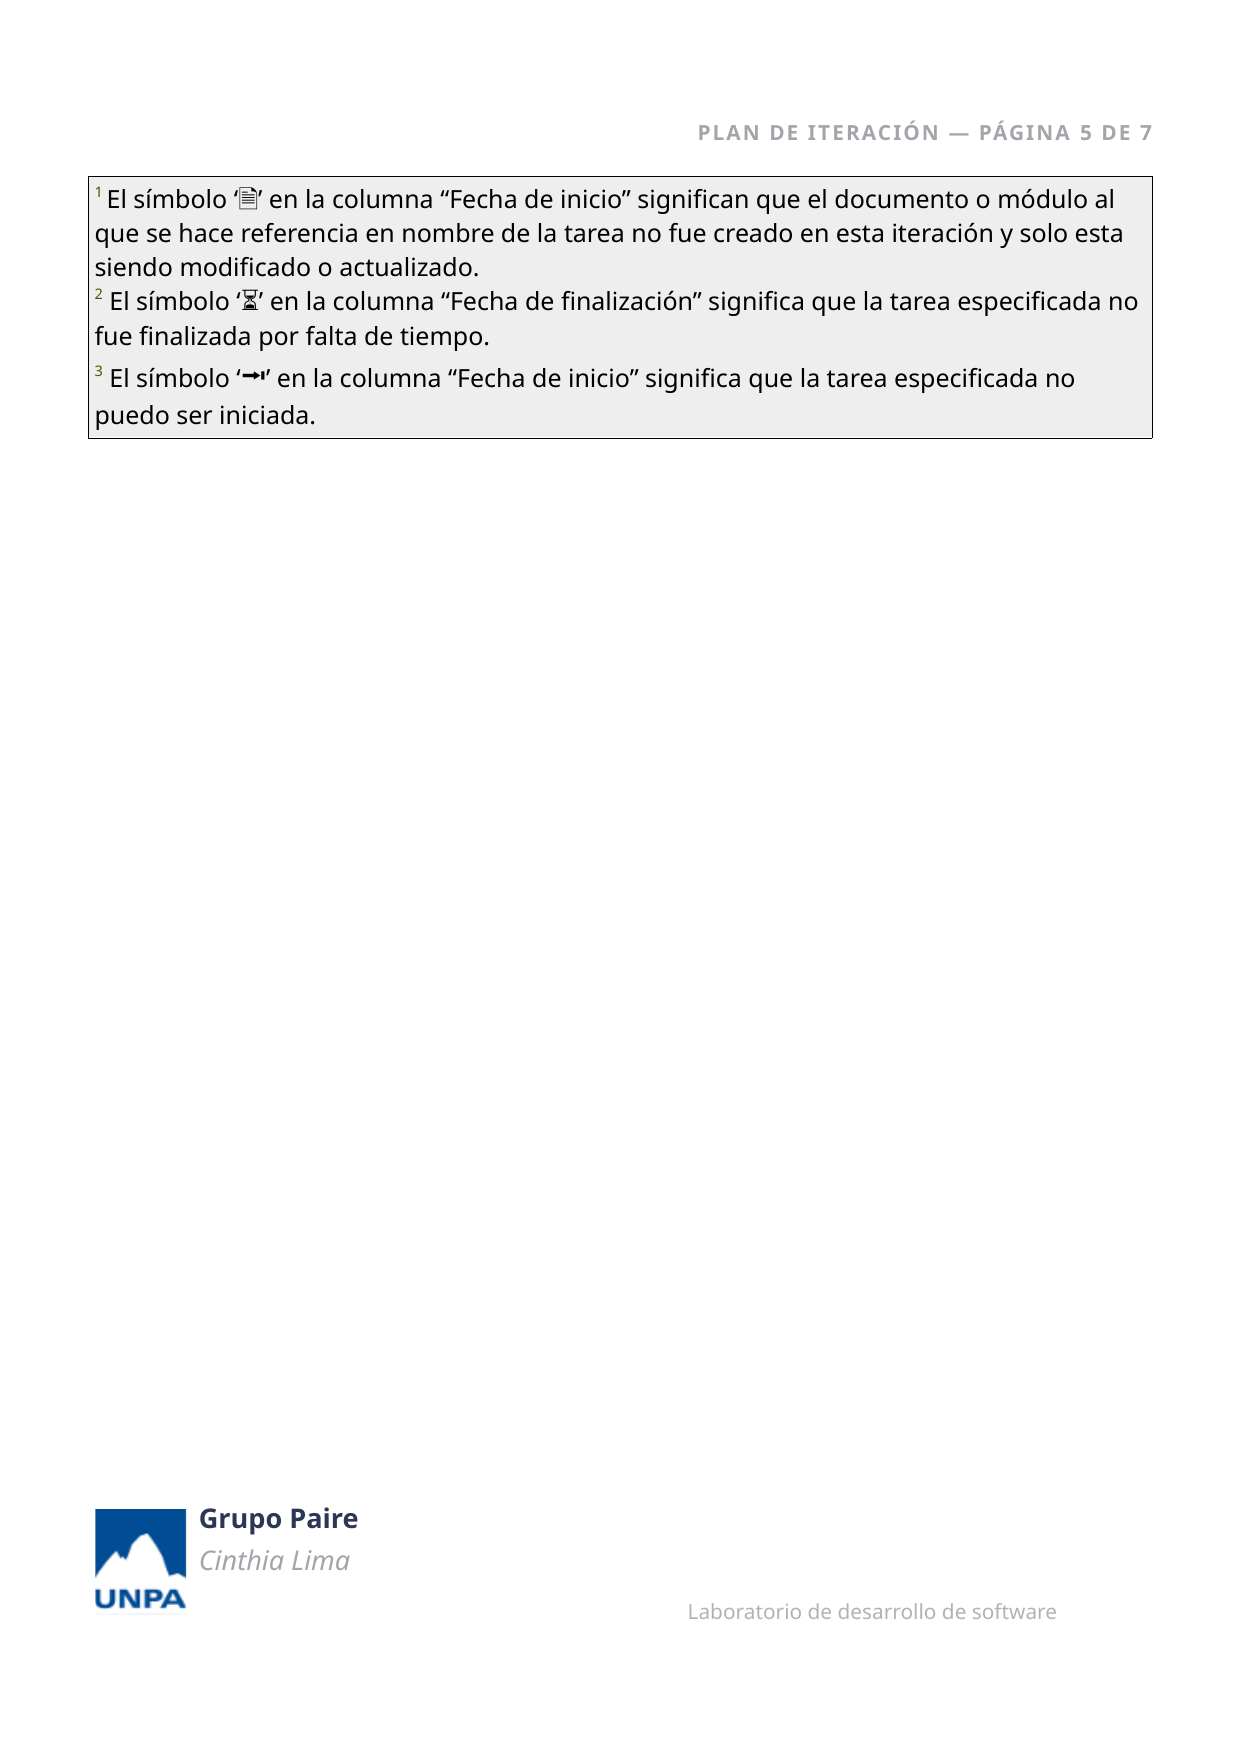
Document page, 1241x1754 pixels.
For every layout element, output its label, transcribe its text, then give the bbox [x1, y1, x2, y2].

picture [95, 1509, 187, 1615]
table_cell 1 El símbolo ‘🗎’ en la columna “Fecha de inicio” significan que el documento o módulo al que se hace referencia en nombre de la tarea no fue creado en esta iteración y solo esta siendo modificado o actualizado. 2 El símbolo ‘⏳’ en la columna “Fecha de finalización” significa que la tarea especificada no fue finalizada por falta de tiempo. 3 El símbolo ‘⭲’ en la columna “Fecha de inicio” significa que la tarea especificada no puedo ser iniciada. [89, 177, 1152, 437]
